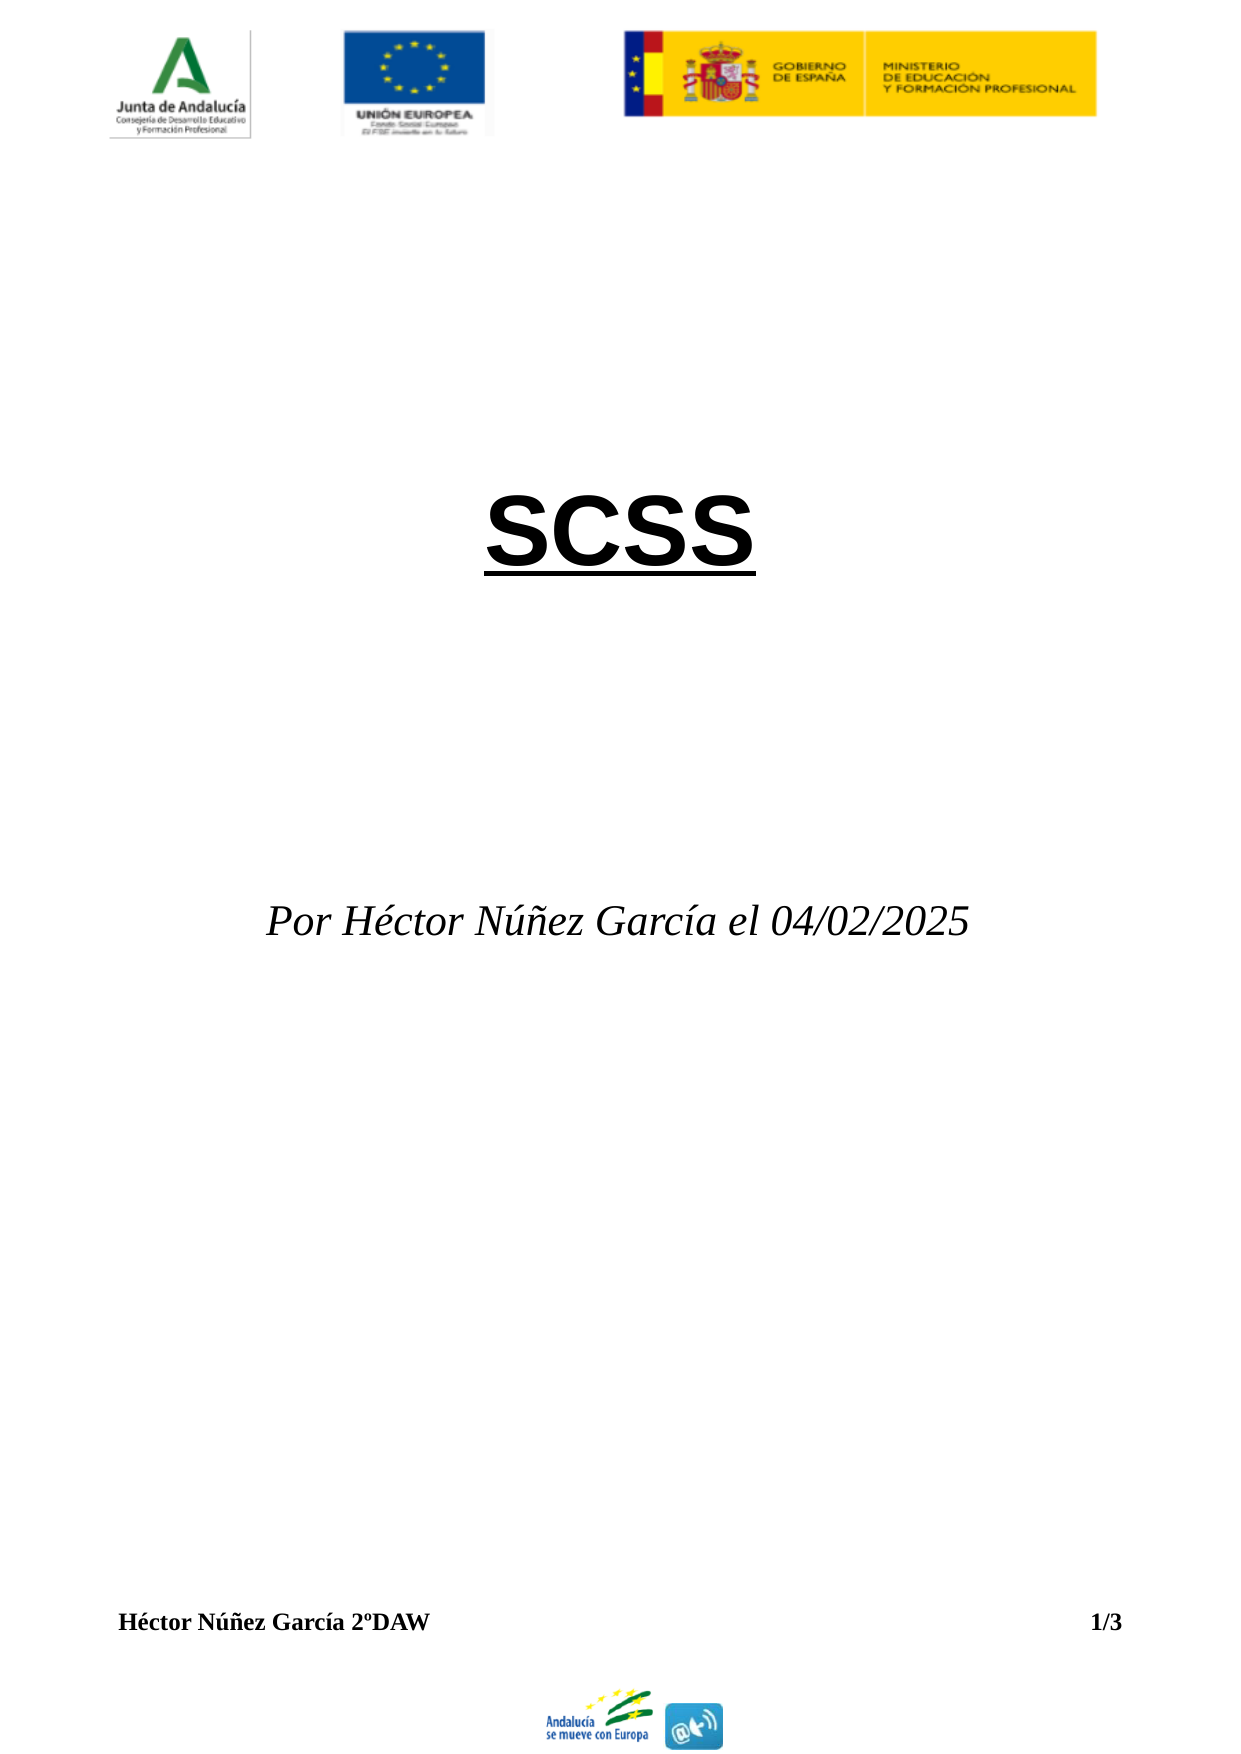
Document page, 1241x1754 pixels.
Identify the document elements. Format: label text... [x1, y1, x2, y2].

title SCSS [118, 472, 1122, 587]
picture [107, 11, 1112, 143]
text Por Héctor Núñez García el 04/02/2025 [118, 894, 1122, 945]
picture [529, 1665, 727, 1754]
